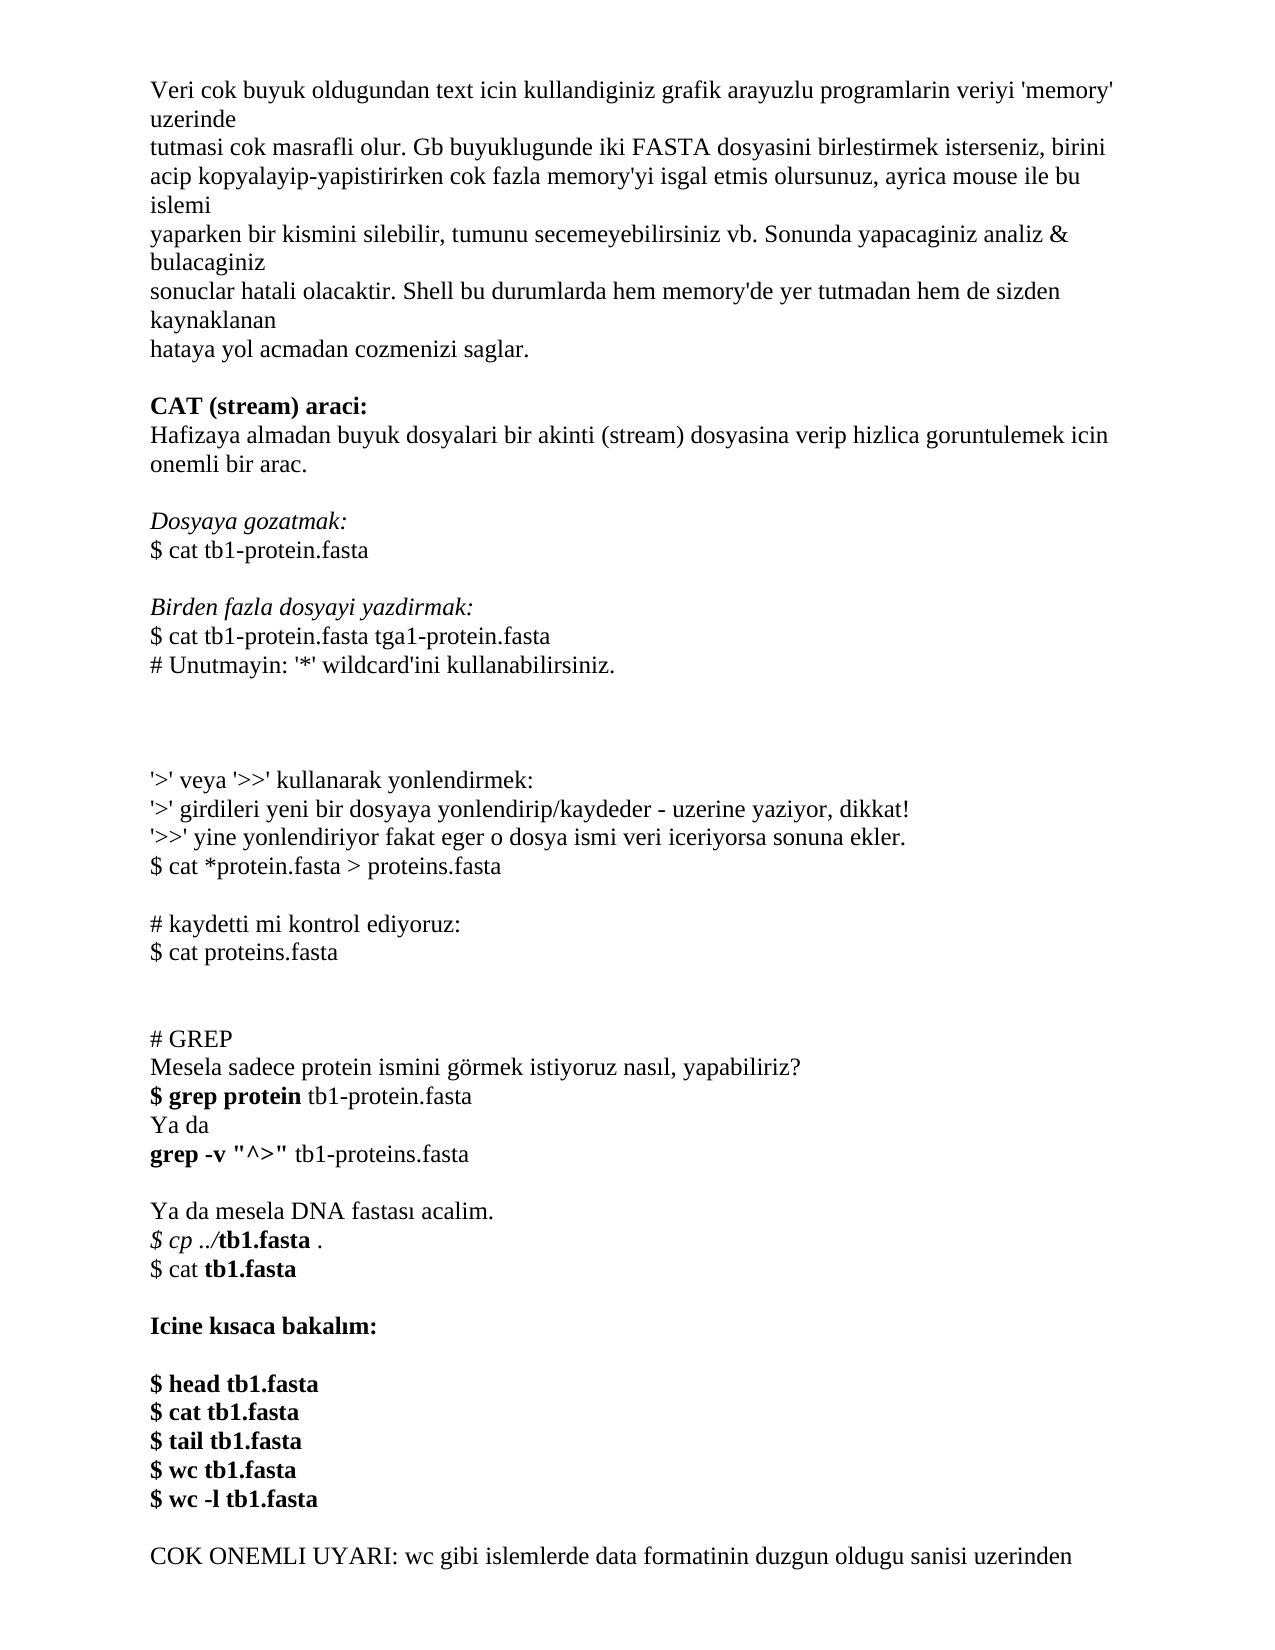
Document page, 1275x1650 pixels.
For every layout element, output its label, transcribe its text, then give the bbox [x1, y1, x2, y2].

text hataya yol acmadan cozmenizi saglar. [150, 334, 1125, 362]
text $ wc tb1.fasta [150, 1455, 1125, 1484]
text COK ONEMLI UYARI: wc gibi islemlerde data formatinin duzgun oldugu sanisi uzerinden [150, 1541, 1125, 1570]
text $ cat *protein.fasta > proteins.fasta [150, 851, 1125, 880]
text Dosyaya gozatmak: [150, 506, 1125, 535]
text Icine kısaca bakalım: [150, 1311, 1125, 1340]
text # GREP [150, 1024, 1125, 1052]
text Hafizaya almadan buyuk dosyalari bir akinti (stream) dosyasina verip hizlica goruntulemek icin onemli bir arac. [150, 420, 1125, 477]
text $ wc -l tb1.fasta [150, 1484, 1125, 1512]
text $ cat tb1.fasta [150, 1397, 1125, 1426]
text Birden fazla dosyayi yazdirmak: [150, 592, 1125, 621]
text Ya da [150, 1110, 1125, 1139]
text # kaydetti mi kontrol ediyoruz: [150, 909, 1125, 937]
text '>' girdileri yeni bir dosyaya yonlendirip/kaydeder - uzerine yaziyor, dikkat! [150, 794, 1125, 822]
text yaparken bir kismini silebilir, tumunu secemeyebilirsiniz vb. Sonunda yapacaginiz analiz & bulacaginiz [150, 219, 1125, 276]
text '>' veya '>>' kullanarak yonlendirmek: [150, 765, 1125, 794]
text grep -v "^>" tb1-proteins.fasta [150, 1139, 1125, 1167]
text CAT (stream) araci: [150, 391, 1125, 420]
text $ cat proteins.fasta [150, 937, 1125, 966]
text $ cat tb1-protein.fasta tga1-protein.fasta [150, 621, 1125, 650]
text Veri cok buyuk oldugundan text icin kullandiginiz grafik arayuzlu programlarin veriyi 'memory' uzerinde [150, 75, 1125, 132]
text $ cat tb1-protein.fasta [150, 535, 1125, 564]
text Ya da mesela DNA fastası acalim. [150, 1196, 1125, 1225]
text Mesela sadece protein ismini görmek istiyoruz nasıl, yapabiliriz? [150, 1052, 1125, 1081]
text $ tail tb1.fasta [150, 1426, 1125, 1455]
text $ cat tb1.fasta [150, 1254, 1125, 1282]
text # Unutmayin: '*' wildcard'ini kullanabilirsiniz. [150, 650, 1125, 679]
text acip kopyalayip-yapistirirken cok fazla memory'yi isgal etmis olursunuz, ayrica mouse ile bu islemi [150, 161, 1125, 219]
text $ cp ../tb1.fasta . [150, 1225, 1125, 1254]
text tutmasi cok masrafli olur. Gb buyuklugunde iki FASTA dosyasini birlestirmek isterseniz, birini [150, 132, 1125, 161]
text $ grep protein tb1-protein.fasta [150, 1081, 1125, 1110]
text $ head tb1.fasta [150, 1369, 1125, 1397]
text '>>' yine yonlendiriyor fakat eger o dosya ismi veri iceriyorsa sonuna ekler. [150, 822, 1125, 851]
text sonuclar hatali olacaktir. Shell bu durumlarda hem memory'de yer tutmadan hem de sizden kaynaklanan [150, 276, 1125, 334]
